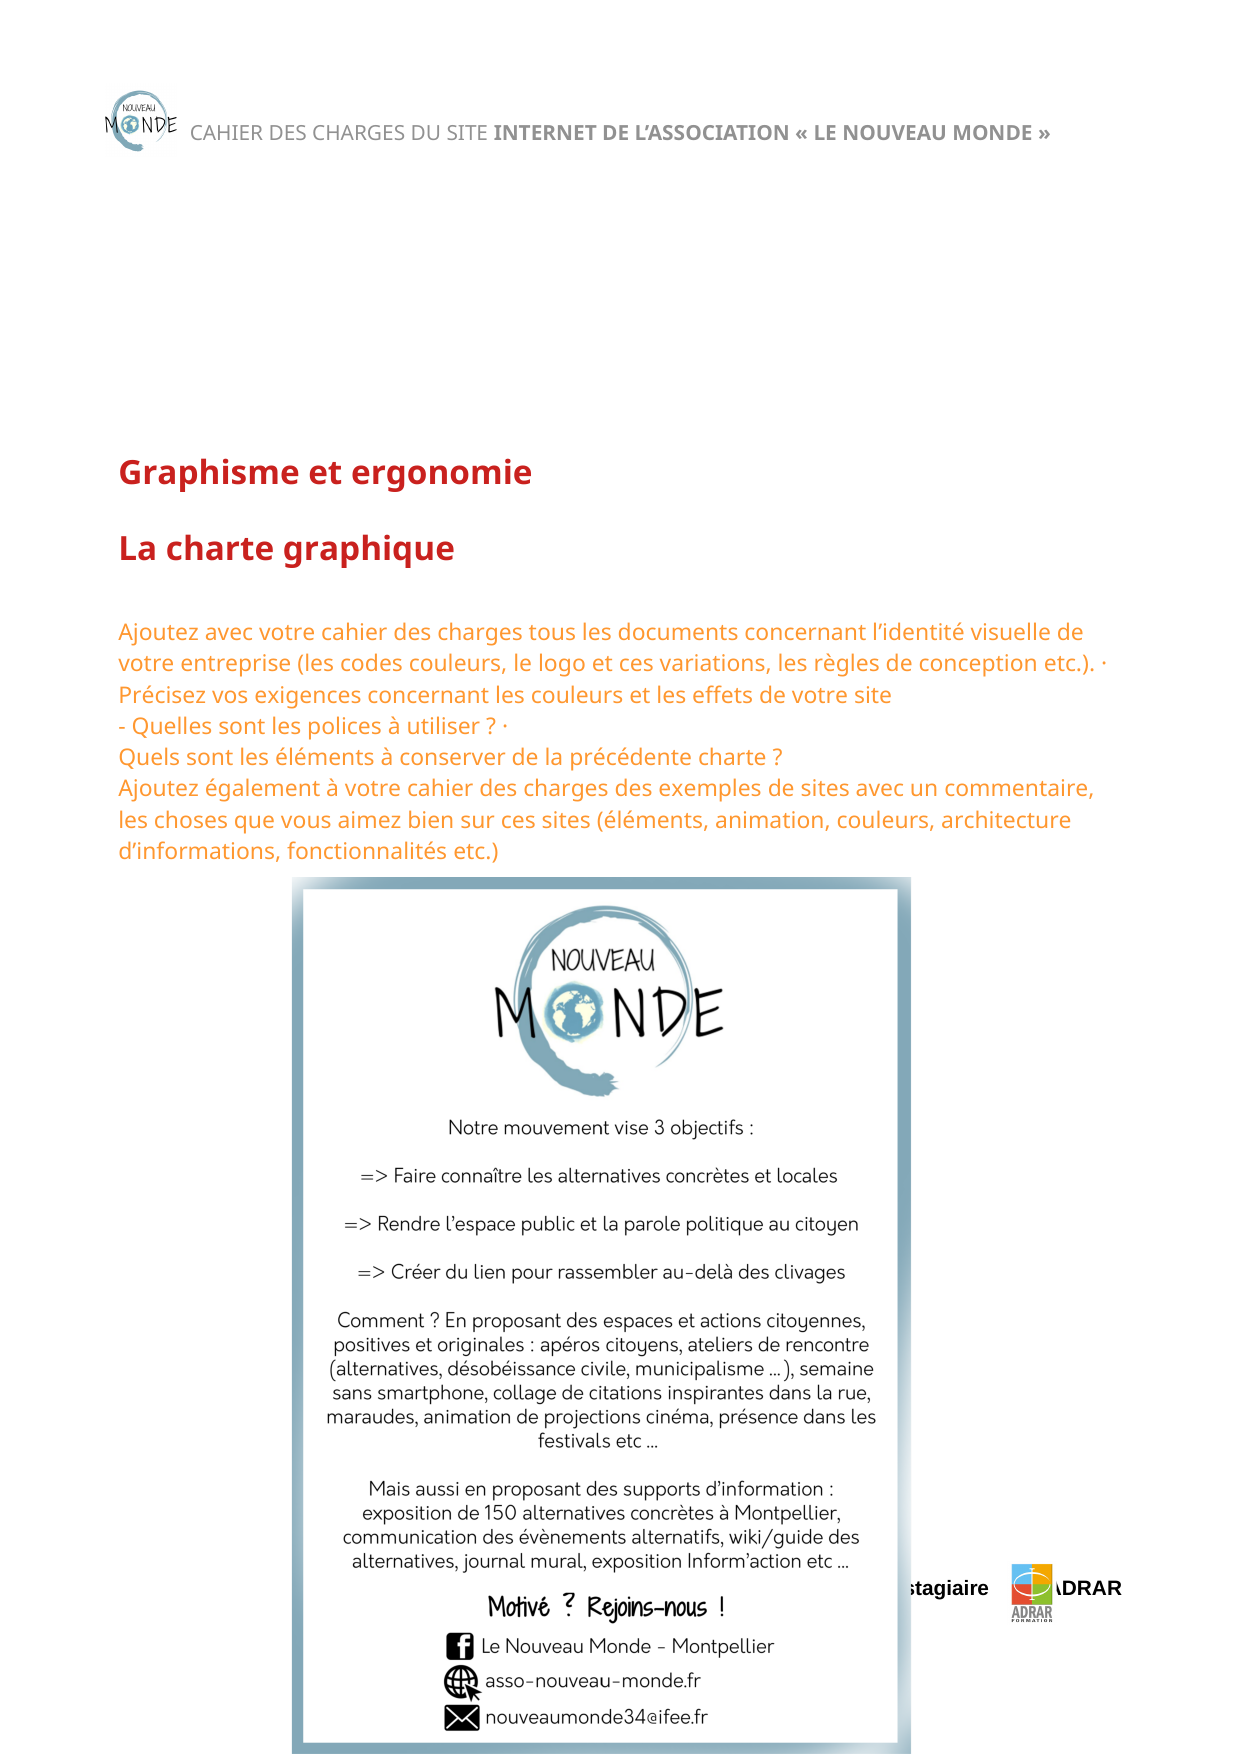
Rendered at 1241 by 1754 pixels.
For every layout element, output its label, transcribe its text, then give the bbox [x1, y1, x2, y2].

picture [291, 877, 912, 1754]
text Précisez vos exigences concernant les couleurs et les effets de votre site [118, 678, 1122, 710]
text Quels sont les éléments à conserver de la précédente charte ? [118, 741, 1122, 772]
text Ajoutez également à votre cahier des charges des exemples de sites avec un commentaire, les choses que vous aimez bien sur ces sites (éléments, animation, couleurs, architecture d’informations, fonctionnalités etc.) [118, 772, 1122, 866]
text - Quelles sont les polices à utiliser ? · [118, 710, 1122, 741]
text La charte graphique [118, 525, 1122, 571]
text Graphisme et ergonomie [118, 448, 1122, 494]
text Ajoutez avec votre cahier des charges tous les documents concernant l’identité visuelle de votre entreprise (les codes couleurs, le logo et ces variations, les règles de conception etc.). · [118, 616, 1122, 678]
picture [1007, 1561, 1057, 1625]
picture [104, 83, 177, 157]
